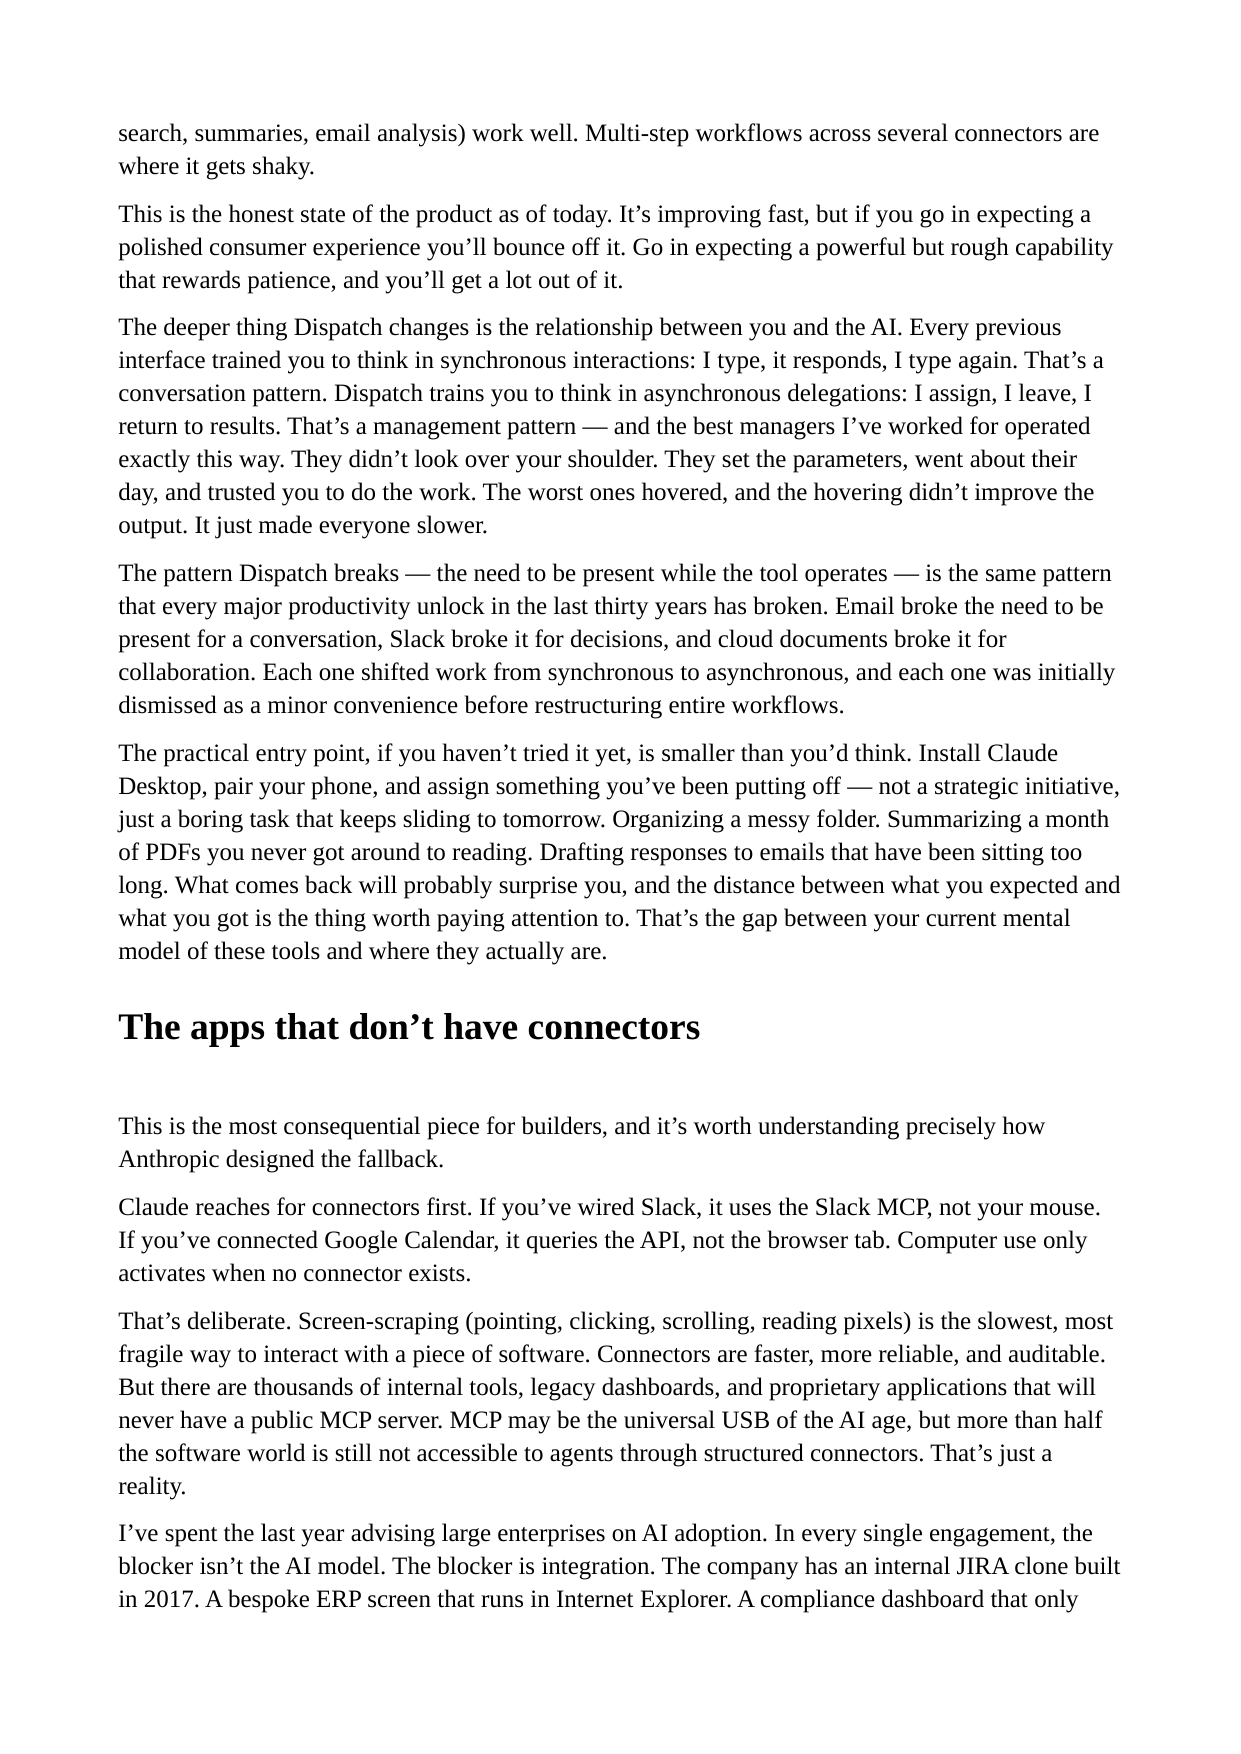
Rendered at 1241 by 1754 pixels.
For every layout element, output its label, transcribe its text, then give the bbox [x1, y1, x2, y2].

text Claude reaches for connectors first. If you’ve wired Slack, it uses the Slack MCP, not your mouse. If you’ve connected Google Calendar, it queries the API, not the browser tab. Computer use only activates when no connector exists. [118, 1192, 1122, 1287]
text search, summaries, email analysis) work well. Multi-step workflows across several connectors are where it gets shaky. [118, 118, 1122, 180]
text I’ve spent the last year advising large enterprises on AI adoption. In every single engagement, the blocker isn’t the AI model. The blocker is integration. The company has an internal JIRA clone built in 2017. A bespoke ERP screen that runs in Internet Explorer. A compliance dashboard that only [118, 1518, 1122, 1613]
text That’s deliberate. Screen-scraping (pointing, clicking, scrolling, reading pixels) is the slowest, most fragile way to interact with a piece of software. Connectors are faster, more reliable, and auditable. But there are thousands of internal tools, legacy dashboards, and proprietary applications that will never have a public MCP server. MCP may be the universal USB of the AI age, but more than half the software world is still not accessible to agents through structured connectors. That’s just a reality. [118, 1306, 1122, 1499]
subtitle The apps that don’t have connectors [118, 1004, 1122, 1047]
text The pattern Dispatch breaks — the need to be present while the tool operates — is the same pattern that every major productivity unlock in the last thirty years has broken. Email broke the need to be present for a conversation, Slack broke it for decisions, and cloud documents broke it for collaboration. Each one shifted work from synchronous to asynchronous, and each one was initially dismissed as a minor convenience before restructuring entire workflows. [118, 558, 1122, 719]
text The practical entry point, if you haven’t tried it yet, is smaller than you’d think. Install Claude Desktop, pair your phone, and assign something you’ve been putting off — not a strategic initiative, just a boring task that keeps sliding to tomorrow. Organizing a messy folder. Summarizing a month of PDFs you never got around to reading. Drafting responses to emails that have been sitting too long. What comes back will probably surprise you, and the distance between what you expected and what you got is the thing worth paying attention to. That’s the gap between your current mental model of these tools and where they actually are. [118, 738, 1122, 965]
text This is the honest state of the product as of today. It’s improving fast, but if you go in expecting a polished consumer experience you’ll bounce off it. Go in expecting a powerful but rough capability that rewards patience, and you’ll get a lot out of it. [118, 199, 1122, 293]
text This is the most consequential piece for builders, and it’s worth understanding precisely how Anthropic designed the fallback. [118, 1111, 1122, 1173]
text The deeper thing Dispatch changes is the relationship between you and the AI. Every previous interface trained you to think in synchronous interactions: I type, it responds, I type again. That’s a conversation pattern. Dispatch trains you to think in asynchronous delegations: I assign, I leave, I return to results. That’s a management pattern — and the best managers I’ve worked for operated exactly this way. They didn’t look over your shoulder. They set the parameters, went about their day, and trusted you to do the work. The worst ones hovered, and the hovering didn’t improve the output. It just made everyone slower. [118, 312, 1122, 539]
